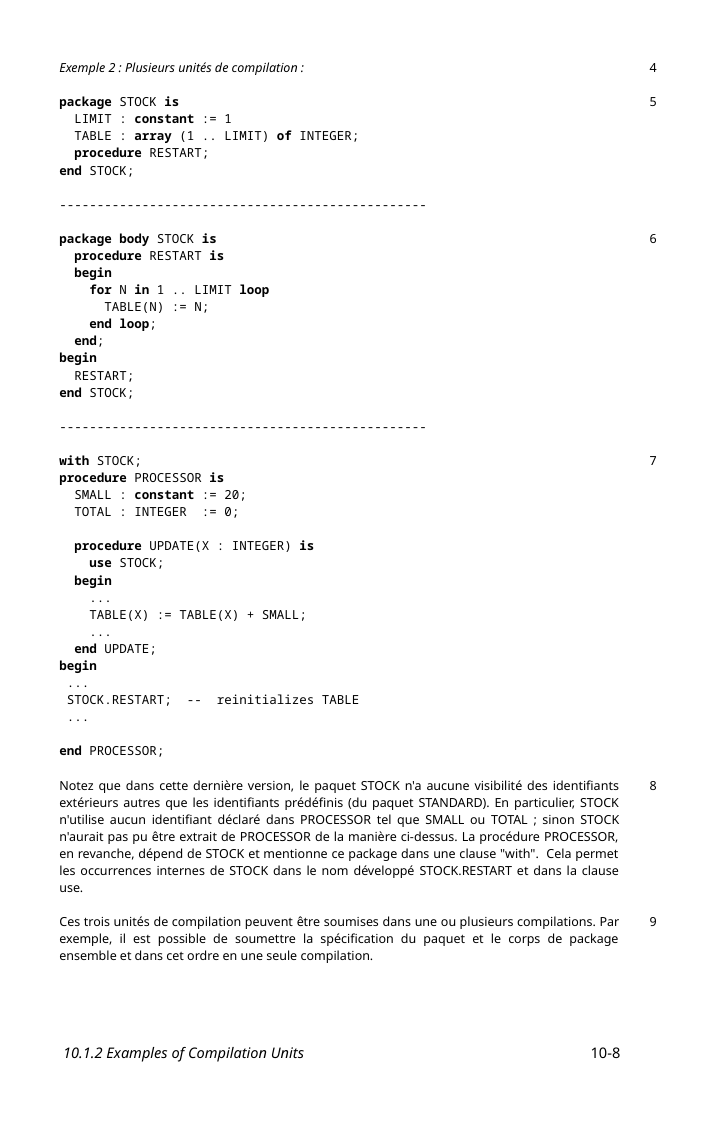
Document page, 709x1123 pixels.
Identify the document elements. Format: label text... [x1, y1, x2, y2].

text procedure RESTART; [59, 144, 620, 162]
text ------------------------------------------------- [59, 418, 620, 435]
text LIMIT : constant := 1 [59, 110, 620, 127]
text end STOCK; [59, 162, 620, 179]
text RESTART; [59, 367, 620, 384]
text package body STOCK is [59, 230, 620, 247]
text SMALL : constant := 20; [59, 486, 620, 503]
text TABLE : array (1 .. LIMIT) of INTEGER; [59, 127, 620, 144]
text STOCK.RESTART; -- reinitializes TABLE [59, 691, 620, 708]
text Ces trois unités de compilation peuvent être soumises dans une ou plusieurs compilations. Par exemple, il est possible de soumettre la spécification du paquet et le corps de package ensemble et dans cet ordre en une seule compilation. [59, 913, 620, 964]
text TOTAL : INTEGER := 0; [59, 503, 620, 520]
text end STOCK; [59, 384, 620, 401]
text TABLE(N) := N; [59, 298, 620, 315]
text ... [59, 623, 620, 640]
text procedure RESTART is [59, 247, 620, 264]
text end; [59, 332, 620, 349]
text end loop; [59, 315, 620, 332]
text end PROCESSOR; [59, 742, 620, 759]
text begin [59, 264, 620, 281]
text ------------------------------------------------- [59, 196, 620, 213]
text end UPDATE; [59, 640, 620, 657]
text with STOCK; [59, 452, 620, 469]
text begin [59, 572, 620, 589]
text ... [59, 674, 620, 691]
text ... [59, 708, 620, 725]
text package STOCK is [59, 93, 620, 110]
text begin [59, 349, 620, 367]
text for N in 1 .. LIMIT loop [59, 281, 620, 298]
text TABLE(X) := TABLE(X) + SMALL; [59, 606, 620, 623]
text procedure PROCESSOR is [59, 469, 620, 486]
text Notez que dans cette dernière version, le paquet STOCK n'a aucune visibilité des identifiants extérieurs autres que les identifiants prédéfinis (du paquet STANDARD). En particulier, STOCK n'utilise aucun identifiant déclaré dans PROCESSOR tel que SMALL ou TOTAL ; sinon STOCK n'aurait pas pu être extrait de PROCESSOR de la manière ci-dessus. La procédure PROCESSOR, en revanche, dépend de STOCK et mentionne ce package dans une clause "with". Cela permet les occurrences internes de STOCK dans le nom développé STOCK.RESTART et dans la clause use. [59, 777, 620, 896]
text procedure UPDATE(X : INTEGER) is [59, 537, 620, 554]
text use STOCK; [59, 554, 620, 572]
text ... [59, 589, 620, 606]
text Exemple 2 : Plusieurs unités de compilation : [59, 59, 620, 76]
text begin [59, 657, 620, 674]
